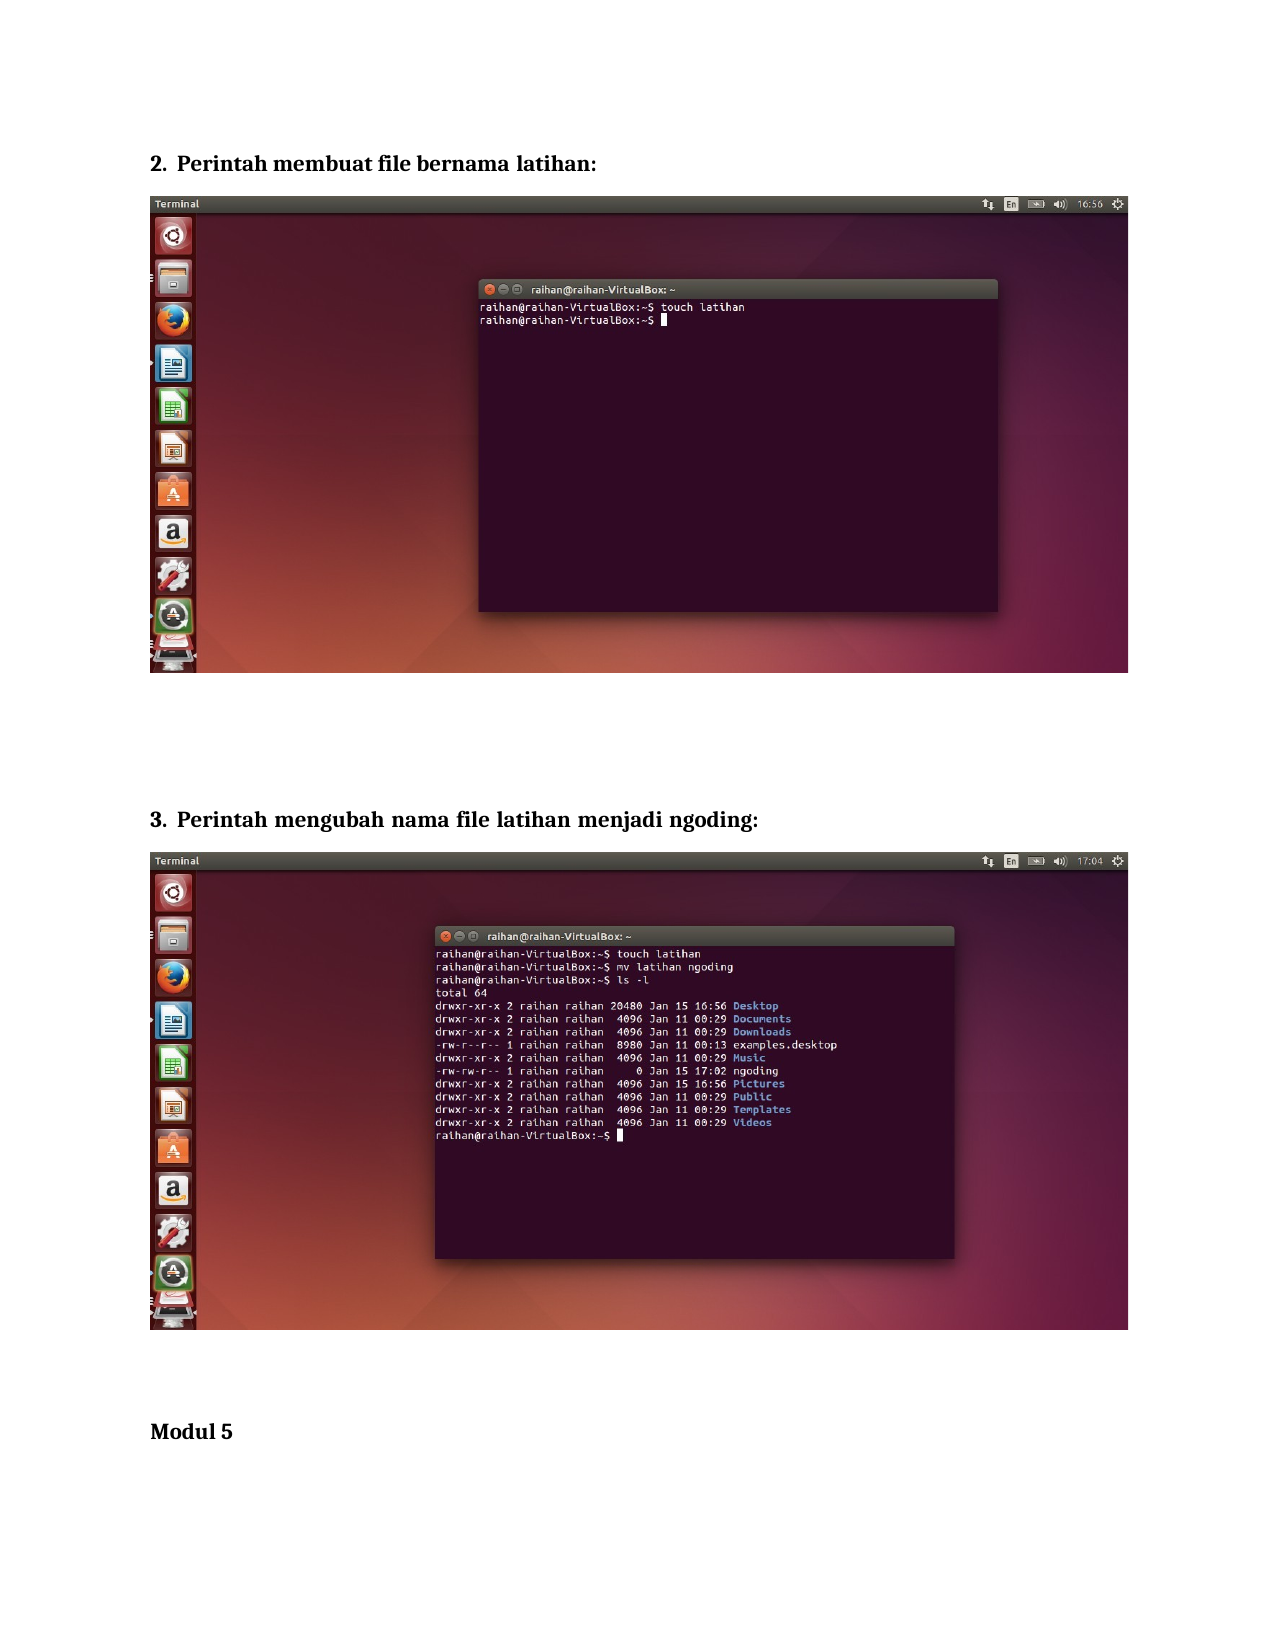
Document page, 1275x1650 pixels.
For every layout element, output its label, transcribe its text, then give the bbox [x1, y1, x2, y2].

list Perintah mengubah nama file latihan menjadi ngoding: [150, 807, 1135, 833]
picture [150, 196, 1129, 673]
picture [150, 852, 1129, 1330]
list Perintah membuat file bernama latihan: [150, 150, 1135, 177]
text Modul 5 [150, 1418, 1135, 1445]
